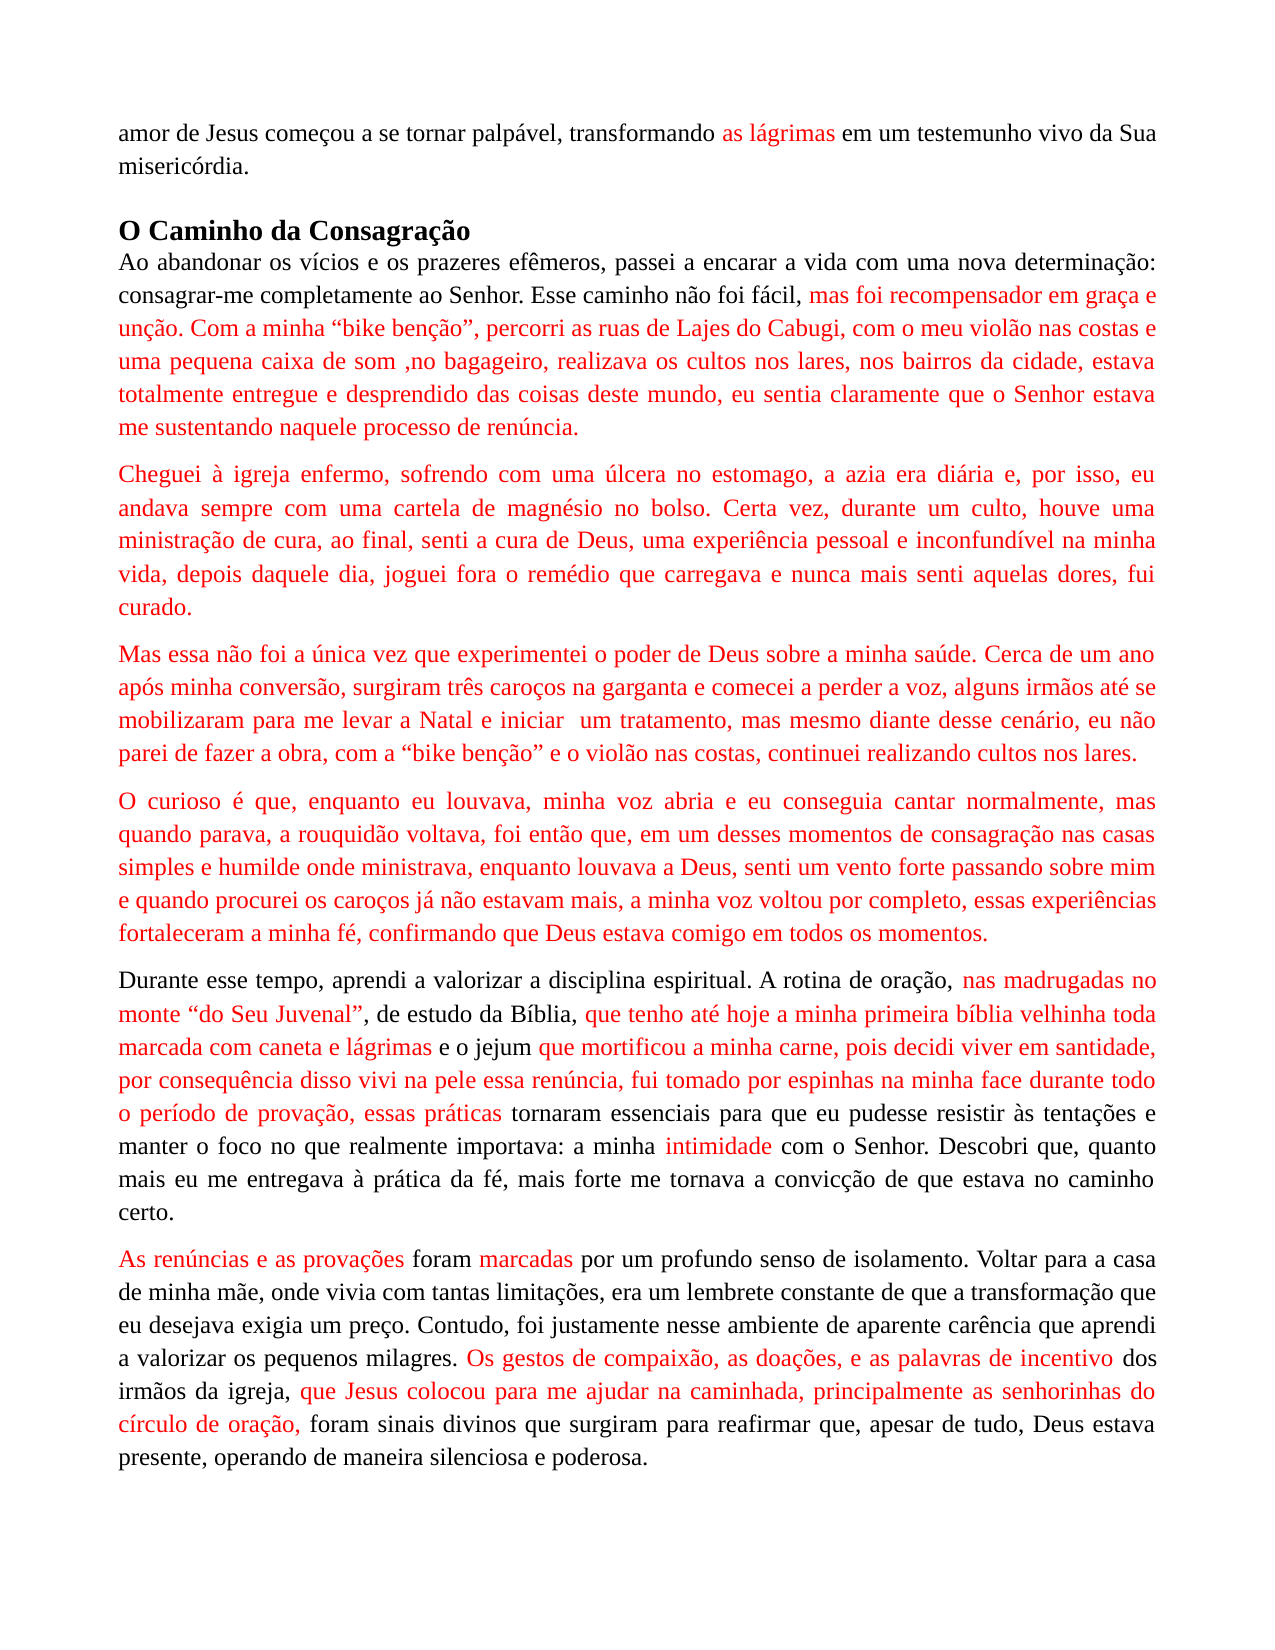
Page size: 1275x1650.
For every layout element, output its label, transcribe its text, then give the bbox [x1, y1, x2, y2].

text As renúncias e as provações foram marcadas por um profundo senso de isolamento. Voltar para a casa de minha mãe, onde vivia com tantas limitações, era um lembrete constante de que a transformação que eu desejava exigia um preço. Contudo, foi justamente nesse ambiente de aparente carência que aprendi a valorizar os pequenos milagres. Os gestos de compaixão, as doações, e as palavras de incentivo dos irmãos da igreja, que Jesus colocou para me ajudar na caminhada, principalmente as senhorinhas do círculo de oração, foram sinais divinos que surgiram para reafirmar que, apesar de tudo, Deus estava presente, operando de maneira silenciosa e poderosa. [118, 1244, 1157, 1471]
text amor de Jesus começou a se tornar palpável, transformando as lágrimas em um testemunho vivo da Sua misericórdia. [118, 118, 1157, 180]
subtitle O Caminho da Consagração [118, 213, 1157, 247]
text Mas essa não foi a única vez que experimentei o poder de Deus sobre a minha saúde. Cerca de um ano após minha conversão, surgiram três caroços na garganta e comecei a perder a voz, alguns irmãos até se mobilizaram para me levar a Natal e iniciar um tratamento, mas mesmo diante desse cenário, eu não parei de fazer a obra, com a “bike benção” e o violão nas costas, continuei realizando cultos nos lares. [118, 639, 1157, 767]
text Durante esse tempo, aprendi a valorizar a disciplina espiritual. A rotina de oração, nas madrugadas no monte “do Seu Juvenal”, de estudo da Bíblia, que tenho até hoje a minha primeira bíblia velhinha toda marcada com caneta e lágrimas e o jejum que mortificou a minha carne, pois decidi viver em santidade, por consequência disso vivi na pele essa renúncia, fui tomado por espinhas na minha face durante todo o período de provação, essas práticas tornaram essenciais para que eu pudesse resistir às tentações e manter o foco no que realmente importava: a minha intimidade com o Senhor. Descobri que, quanto mais eu me entregava à prática da fé, mais forte me tornava a convicção de que estava no caminho certo. [118, 966, 1157, 1226]
text O curioso é que, enquanto eu louvava, minha voz abria e eu conseguia cantar normalmente, mas quando parava, a rouquidão voltava, foi então que, em um desses momentos de consagração nas casas simples e humilde onde ministrava, enquanto louvava a Deus, senti um vento forte passando sobre mim e quando procurei os caroços já não estavam mais, a minha voz voltou por completo, essas experiências fortaleceram a minha fé, confirmando que Deus estava comigo em todos os momentos. [118, 786, 1157, 947]
text Ao abandonar os vícios e os prazeres efêmeros, passei a encarar a vida com uma nova determinação: consagrar-me completamente ao Senhor. Esse caminho não foi fácil, mas foi recompensador em graça e unção. Com a minha “bike benção”, percorri as ruas de Lajes do Cabugi, com o meu violão nas costas e uma pequena caixa de som ,no bagageiro, realizava os cultos nos lares, nos bairros da cidade, estava totalmente entregue e desprendido das coisas deste mundo, eu sentia claramente que o Senhor estava me sustentando naquele processo de renúncia. [118, 247, 1157, 441]
text Cheguei à igreja enfermo, sofrendo com uma úlcera no estomago, a azia era diária e, por isso, eu andava sempre com uma cartela de magnésio no bolso. Certa vez, durante um culto, houve uma ministração de cura, ao final, senti a cura de Deus, uma experiência pessoal e inconfundível na minha vida, depois daquele dia, joguei fora o remédio que carregava e nunca mais senti aquelas dores, fui curado. [118, 459, 1157, 620]
